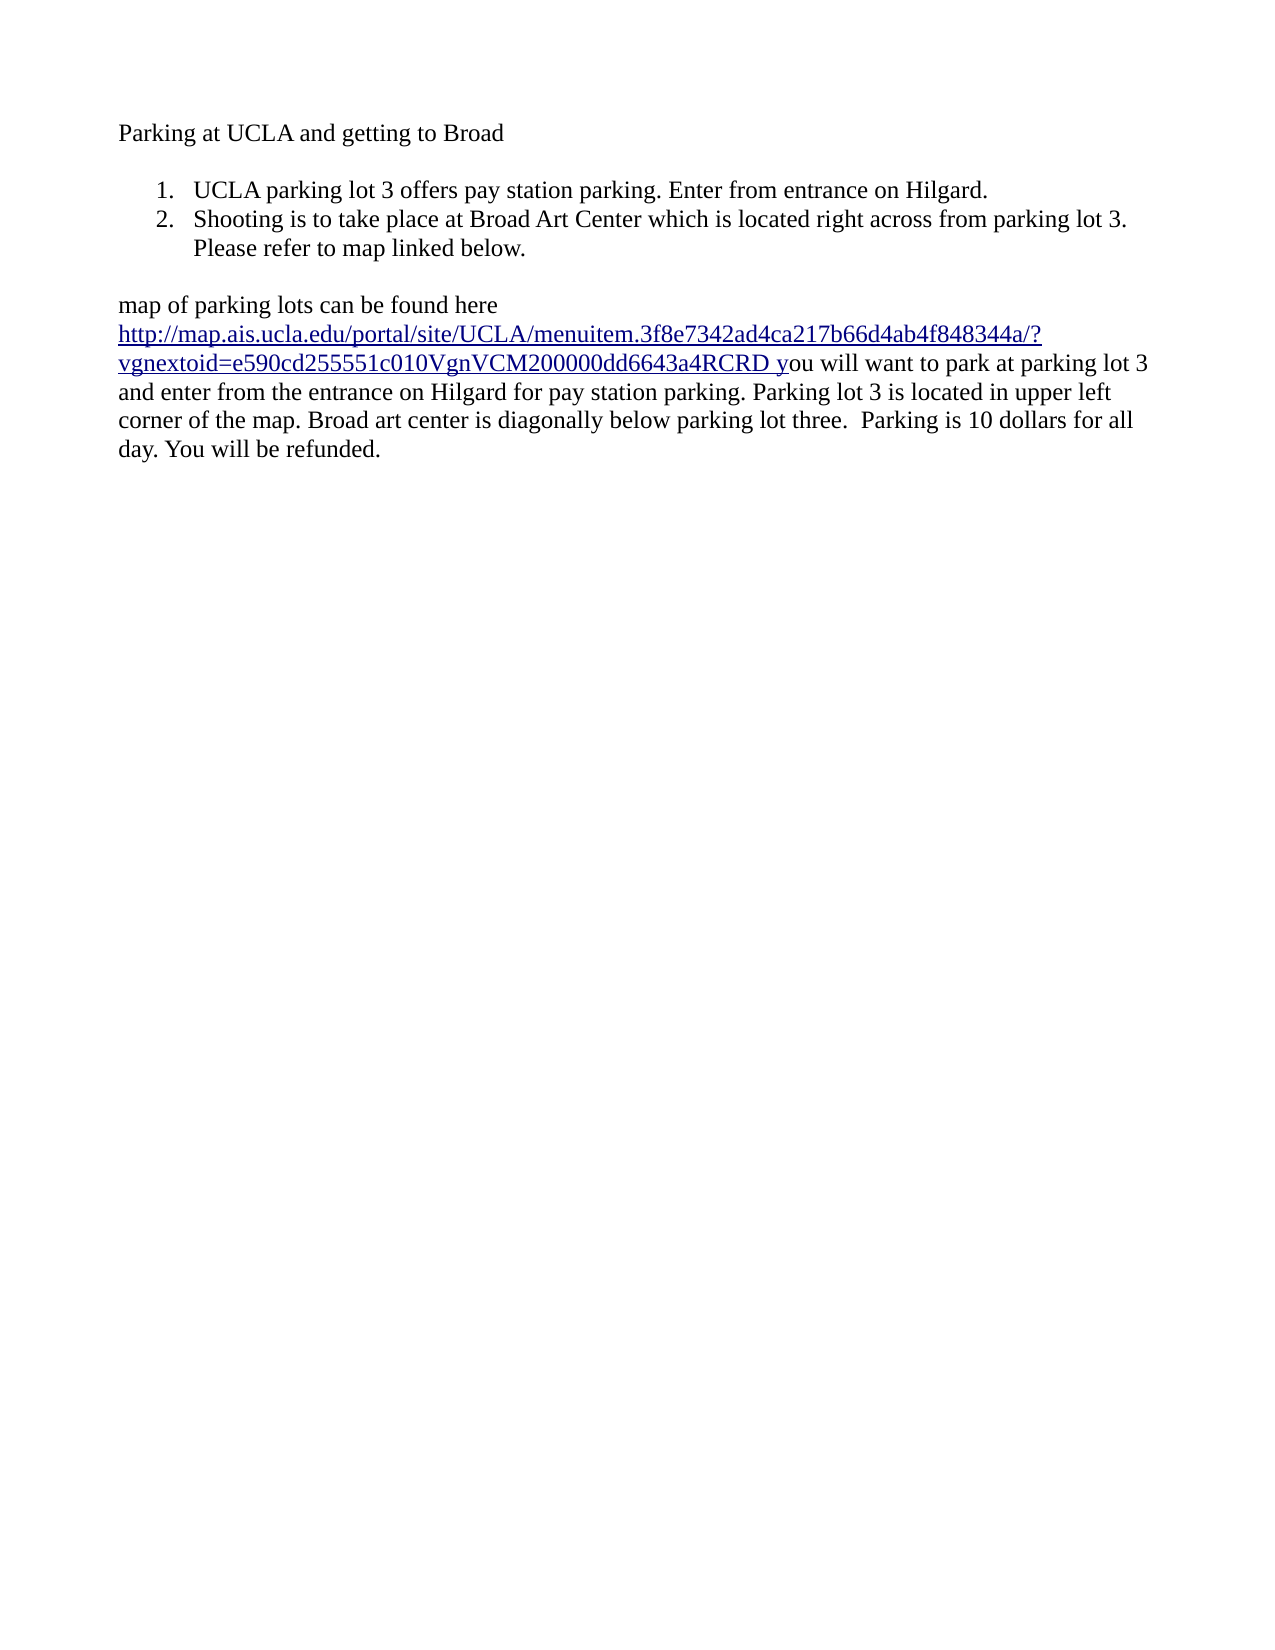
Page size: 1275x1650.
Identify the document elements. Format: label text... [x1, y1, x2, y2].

text map of parking lots can be found here http://map.ais.ucla.edu/portal/site/UCLA/menuitem.3f8e7342ad4ca217b66d4ab4f848344a/?vgnextoid=e590cd255551c010VgnVCM200000dd6643a4RCRD you will want to park at parking lot 3 and enter from the entrance on Hilgard for pay station parking. Parking lot 3 is located in upper left corner of the map. Broad art center is diagonally below parking lot three. Parking is 10 dollars for all day. You will be refunded. [118, 291, 1157, 463]
list Shooting is to take place at Broad Art Center which is located right across from parking lot 3. Please refer to map linked below. [156, 204, 1157, 262]
text Parking at UCLA and getting to Broad [118, 118, 1157, 147]
list UCLA parking lot 3 offers pay station parking. Enter from entrance on Hilgard. [156, 176, 1157, 204]
